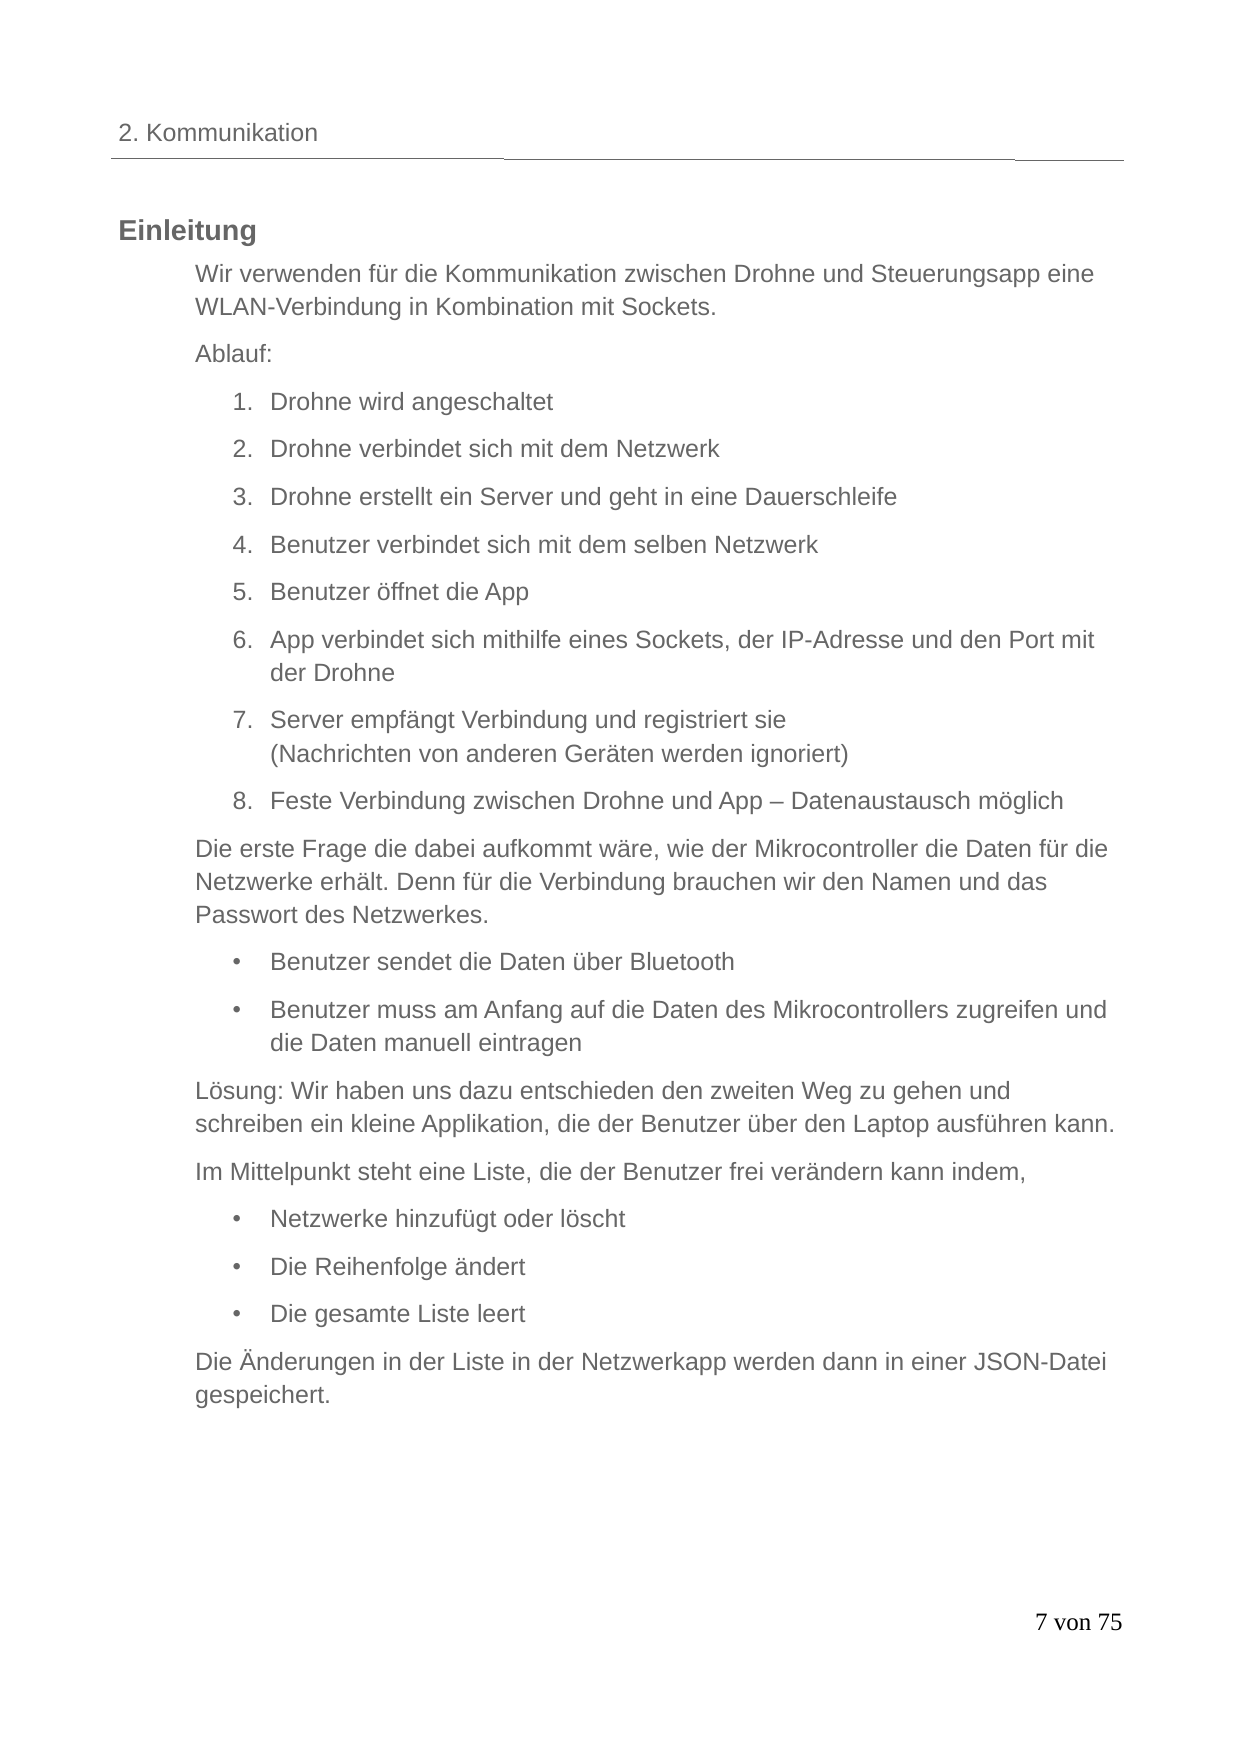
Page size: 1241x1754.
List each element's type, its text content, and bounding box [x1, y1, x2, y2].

text Wir verwenden für die Kommunikation zwischen Drohne und Steuerungsapp eine WLAN-Verbindung in Kombination mit Sockets. [195, 259, 1122, 320]
list Drohne wird angeschaltet [232, 387, 1122, 416]
text Im Mittelpunkt steht eine Liste, die der Benutzer frei verändern kann indem, [195, 1156, 1122, 1185]
list Feste Verbindung zwischen Drohne und App – Datenaustausch möglich [232, 786, 1122, 815]
list Server empfängt Verbindung und registriert sie (Nachrichten von anderen Geräten werden ignoriert) [232, 706, 1122, 767]
list App verbindet sich mithilfe eines Sockets, der IP-Adresse und den Port mit der Drohne [232, 625, 1122, 687]
subtitle 2. Kommunikation [118, 118, 1122, 147]
list Netzwerke hinzufügt oder löscht [232, 1204, 1122, 1233]
list Benutzer sendet die Daten über Bluetooth [232, 947, 1122, 976]
list Die gesamte Liste leert [232, 1299, 1122, 1328]
text Lösung: Wir haben uns dazu entschieden den zweiten Weg zu gehen und schreiben ein kleine Applikation, die der Benutzer über den Laptop ausführen kann. [195, 1076, 1122, 1138]
text Ablauf: [195, 339, 1122, 368]
list Benutzer öffnet die App [232, 577, 1122, 606]
subtitle Einleitung [118, 213, 1122, 246]
list Drohne verbindet sich mit dem Netzwerk [232, 434, 1122, 463]
list Benutzer verbindet sich mit dem selben Netzwerk [232, 530, 1122, 558]
text Die Änderungen in der Liste in der Netzwerkapp werden dann in einer JSON-Datei gespeichert. [195, 1347, 1122, 1409]
text Die erste Frage die dabei aufkommt wäre, wie der Mikrocontroller die Daten für die Netzwerke erhält. Denn für die Verbindung brauchen wir den Namen und das Passwort des Netzwerkes. [195, 834, 1122, 928]
list Drohne erstellt ein Server und geht in eine Dauerschleife [232, 482, 1122, 511]
list Die Reihenfolge ändert [232, 1252, 1122, 1281]
list Benutzer muss am Anfang auf die Daten des Mikrocontrollers zugreifen und die Daten manuell eintragen [232, 995, 1122, 1057]
